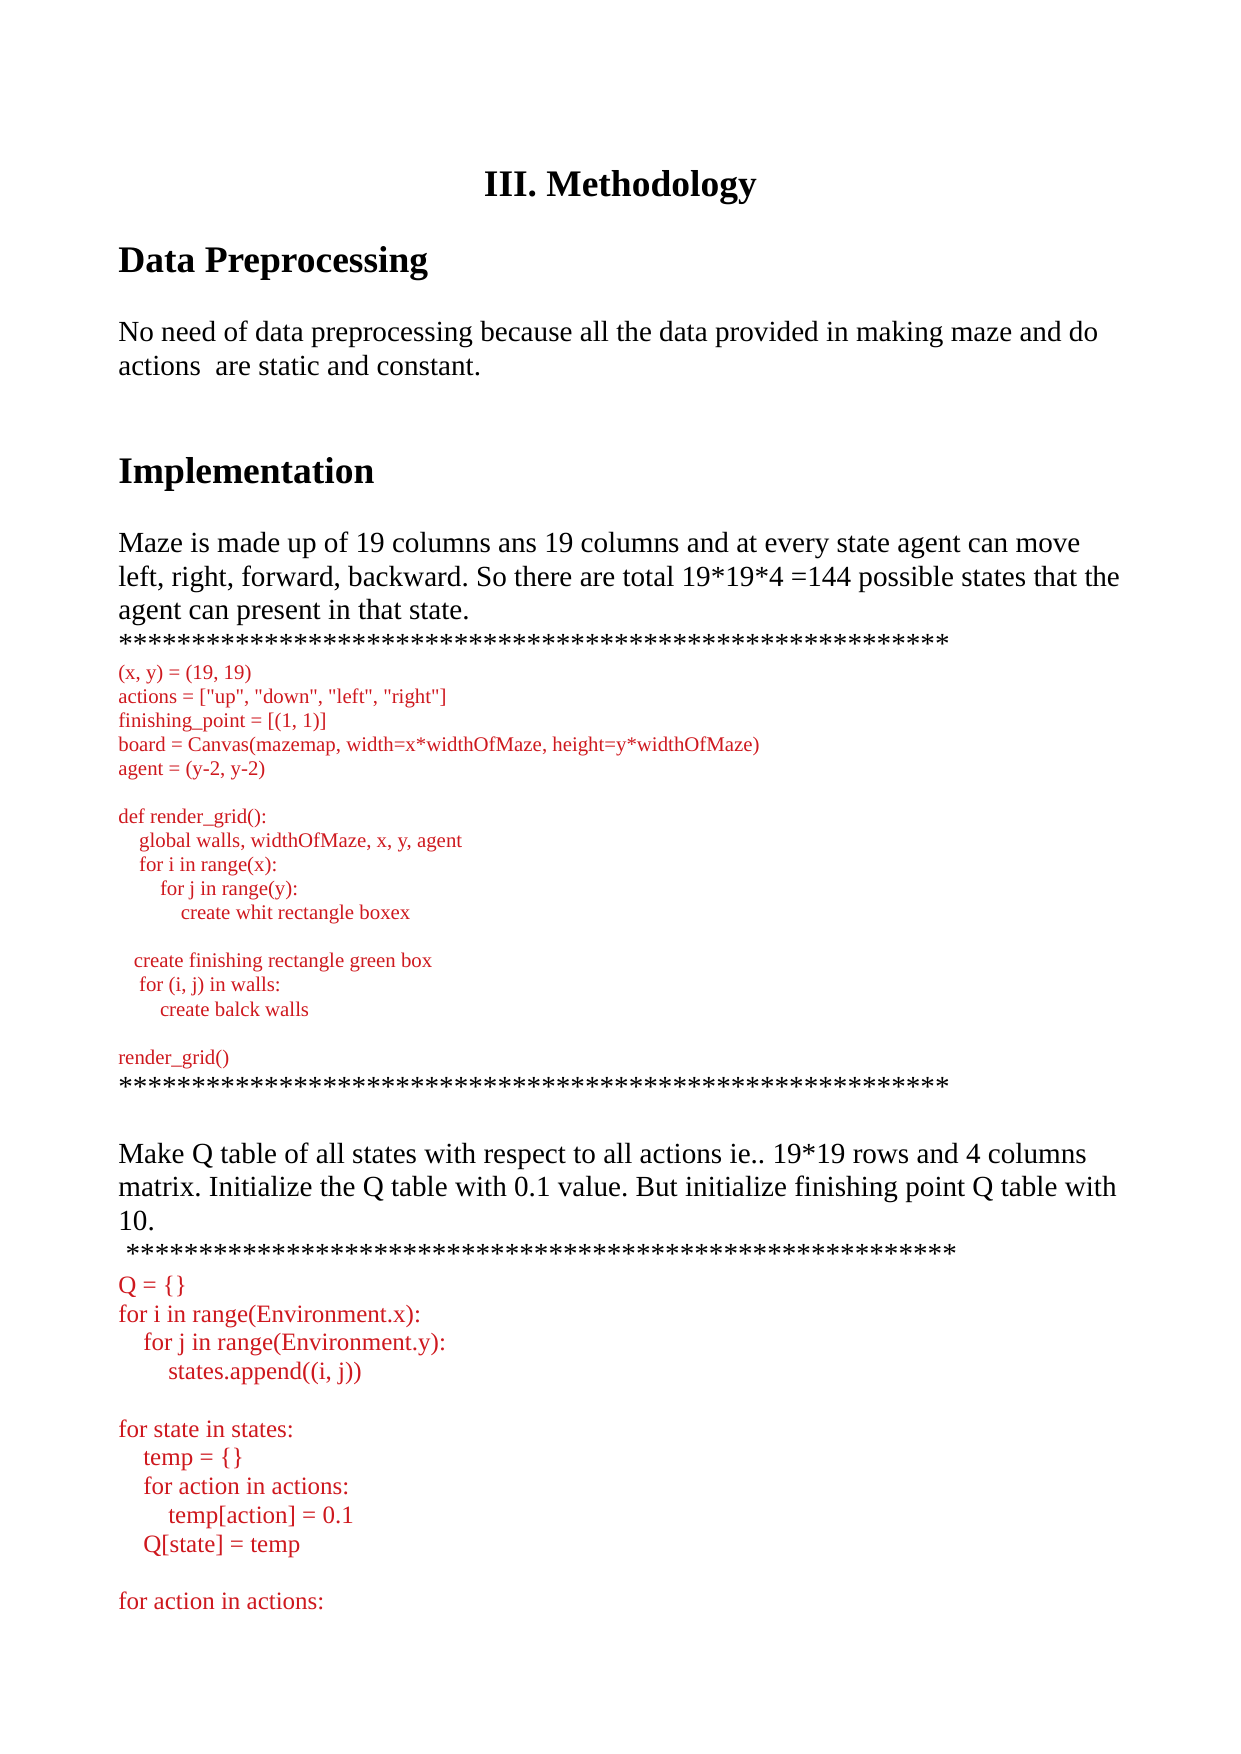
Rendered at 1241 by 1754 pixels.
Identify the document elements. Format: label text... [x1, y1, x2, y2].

text def render_grid(): [118, 804, 1122, 828]
text board = Canvas(mazemap, width=x*widthOfMaze, height=y*widthOfMaze) [118, 732, 1122, 756]
text Make Q table of all states with respect to all actions ie.. 19*19 rows and 4 columns matrix. Initialize the Q table with 0.1 value. But initialize finishing point Q table with 10. [118, 1136, 1122, 1236]
text for j in range(Environment.y): [118, 1327, 1122, 1356]
text render_grid() [118, 1044, 1122, 1069]
text Data Preprocessing [118, 238, 1122, 281]
text III. Methodology [118, 161, 1122, 204]
text No need of data preprocessing because all the data provided in making maze and do actions are static and constant. [118, 314, 1122, 382]
text create balck walls [118, 996, 1122, 1021]
text for i in range(Environment.x): [118, 1299, 1122, 1327]
text create whit rectangle boxex [118, 900, 1122, 924]
text agent = (y-2, y-2) [118, 756, 1122, 780]
text Maze is made up of 19 columns ans 19 columns and at every state agent can move left, right, forward, backward. So there are total 19*19*4 =144 possible states that the agent can present in that state. ********************************************************* [118, 525, 1122, 659]
text Q[state] = temp [118, 1529, 1122, 1557]
text temp = {} [118, 1442, 1122, 1471]
text global walls, widthOfMaze, x, y, agent [118, 828, 1122, 852]
text for j in range(y): [118, 876, 1122, 900]
text for (i, j) in walls: [118, 972, 1122, 996]
text create finishing rectangle green box [118, 948, 1122, 972]
text ********************************************************* [118, 1236, 1122, 1270]
text finishing_point = [(1, 1)] [118, 708, 1122, 732]
text states.append((i, j)) [118, 1356, 1122, 1385]
text Implementation [118, 449, 1122, 492]
text ********************************************************* [118, 1069, 1122, 1102]
text Q = {} [118, 1270, 1122, 1299]
text for action in actions: [118, 1471, 1122, 1500]
text for i in range(x): [118, 852, 1122, 876]
text actions = ["up", "down", "left", "right"] [118, 684, 1122, 708]
text (x, y) = (19, 19) [118, 659, 1122, 684]
text for action in actions: [118, 1586, 1122, 1615]
text temp[action] = 0.1 [118, 1500, 1122, 1529]
text for state in states: [118, 1414, 1122, 1442]
